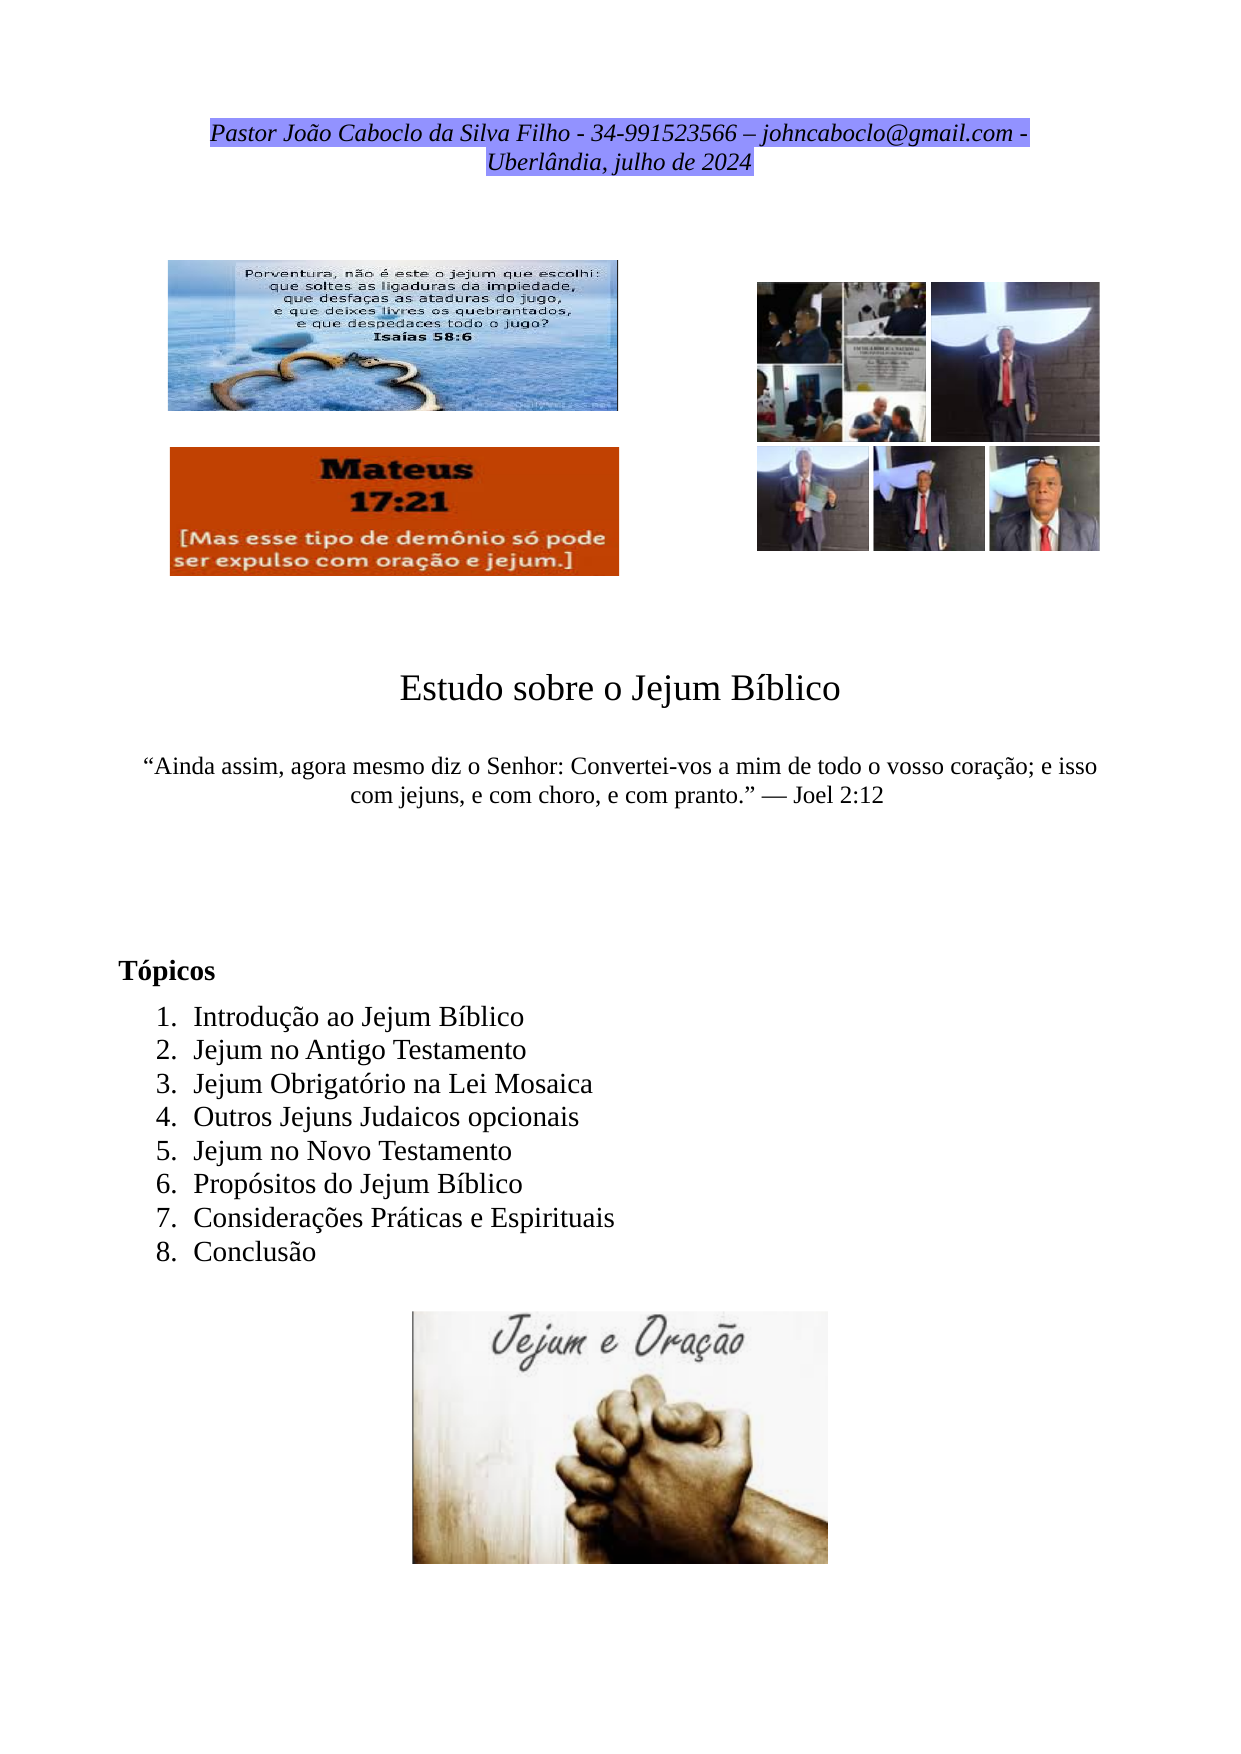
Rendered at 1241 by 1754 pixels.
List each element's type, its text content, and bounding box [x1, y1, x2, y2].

list Introdução ao Jejum Bíblico [156, 999, 1122, 1032]
picture [412, 1310, 828, 1564]
picture [169, 447, 620, 576]
picture [167, 260, 619, 411]
text “Ainda assim, agora mesmo diz o Senhor: Convertei-vos a mim de todo o vosso coração; e isso com jejuns, e com choro, e com pranto.” — Joel 2:12 [118, 751, 1122, 809]
list Propósitos do Jejum Bíblico [156, 1167, 1122, 1200]
subtitle Tópicos [118, 953, 1122, 986]
text Estudo sobre o Jejum Bíblico [118, 665, 1122, 708]
list Jejum no Antigo Testamento [156, 1032, 1122, 1066]
list Jejum Obrigatório na Lei Mosaica [156, 1066, 1122, 1099]
list Jejum no Novo Testamento [156, 1133, 1122, 1167]
list Conclusão [156, 1234, 1122, 1267]
list Outros Jejuns Judaicos opcionais [156, 1099, 1122, 1133]
picture [757, 282, 1100, 551]
list Considerações Práticas e Espirituais [156, 1200, 1122, 1234]
